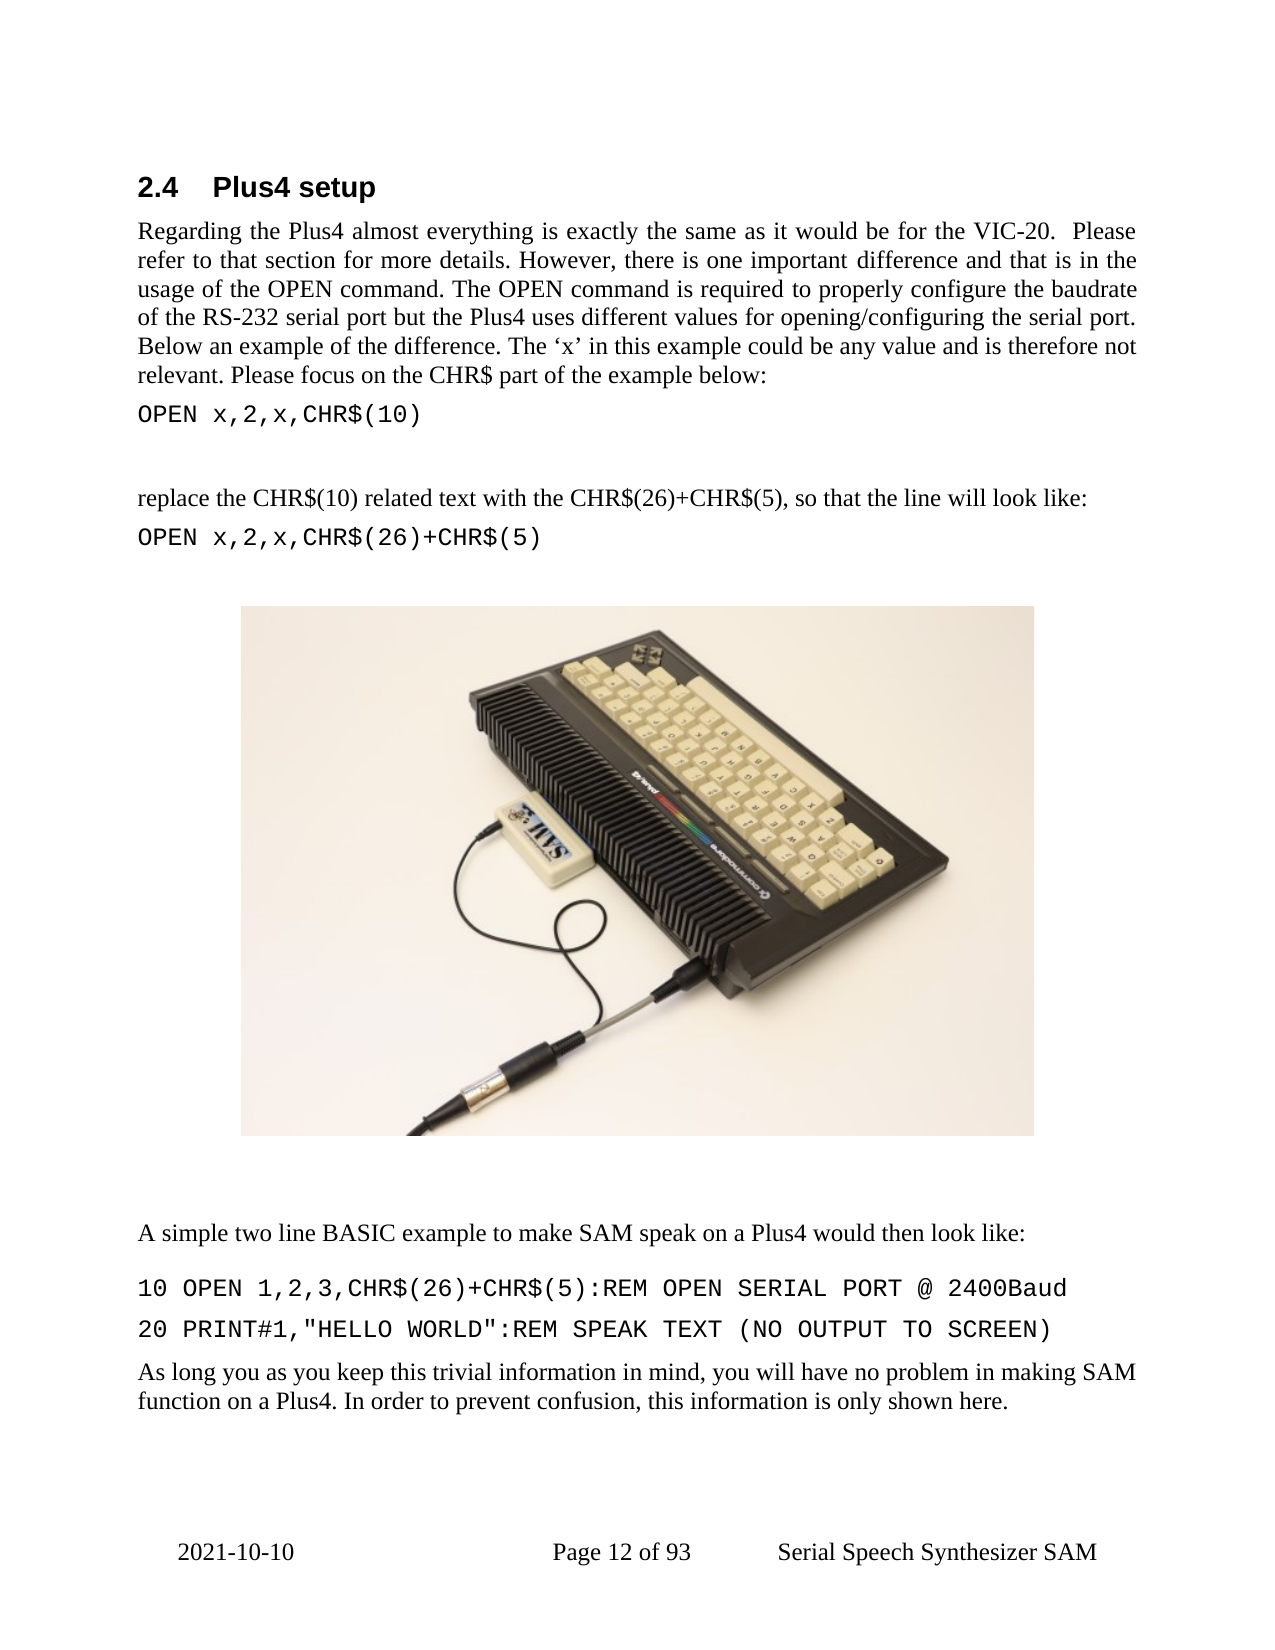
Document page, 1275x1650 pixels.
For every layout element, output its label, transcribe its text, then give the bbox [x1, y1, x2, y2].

text As long you as you keep this trivial information in mind, you will have no problem in making SAM function on a Plus4. In order to prevent confusion, this information is only shown here. [137, 1357, 1138, 1415]
subtitle Plus4 setup [137, 170, 1138, 204]
text OPEN x,2,x,CHR$(26)+CHR$(5) [137, 524, 1138, 553]
text 20 PRINT#1,"HELLO WORLD":REM SPEAK TEXT (NO OUTPUT TO SCREEN) [137, 1316, 1138, 1345]
text replace the CHR$(10) related text with the CHR$(26)+CHR$(5), so that the line will look like: [137, 483, 1138, 512]
text Regarding the Plus4 almost everything is exactly the same as it would be for the VIC-20. Please refer to that section for more details. However, there is one important difference and that is in the usage of the OPEN command. The OPEN command is required to properly configure the baudrate of the RS-232 serial port but the Plus4 uses different values for opening/configuring the serial port. Below an example of the difference. The ‘x’ in this example could be any value and is therefore not relevant. Please focus on the CHR$ part of the example below: [137, 216, 1138, 389]
text OPEN x,2,x,CHR$(10) [137, 401, 1138, 429]
text A simple two line BASIC example to make SAM speak on a Plus4 would then look like: [137, 1218, 1138, 1247]
picture [240, 606, 1035, 1136]
text 10 OPEN 1,2,3,CHR$(26)+CHR$(5):REM OPEN SERIAL PORT @ 2400Baud [137, 1276, 1138, 1304]
